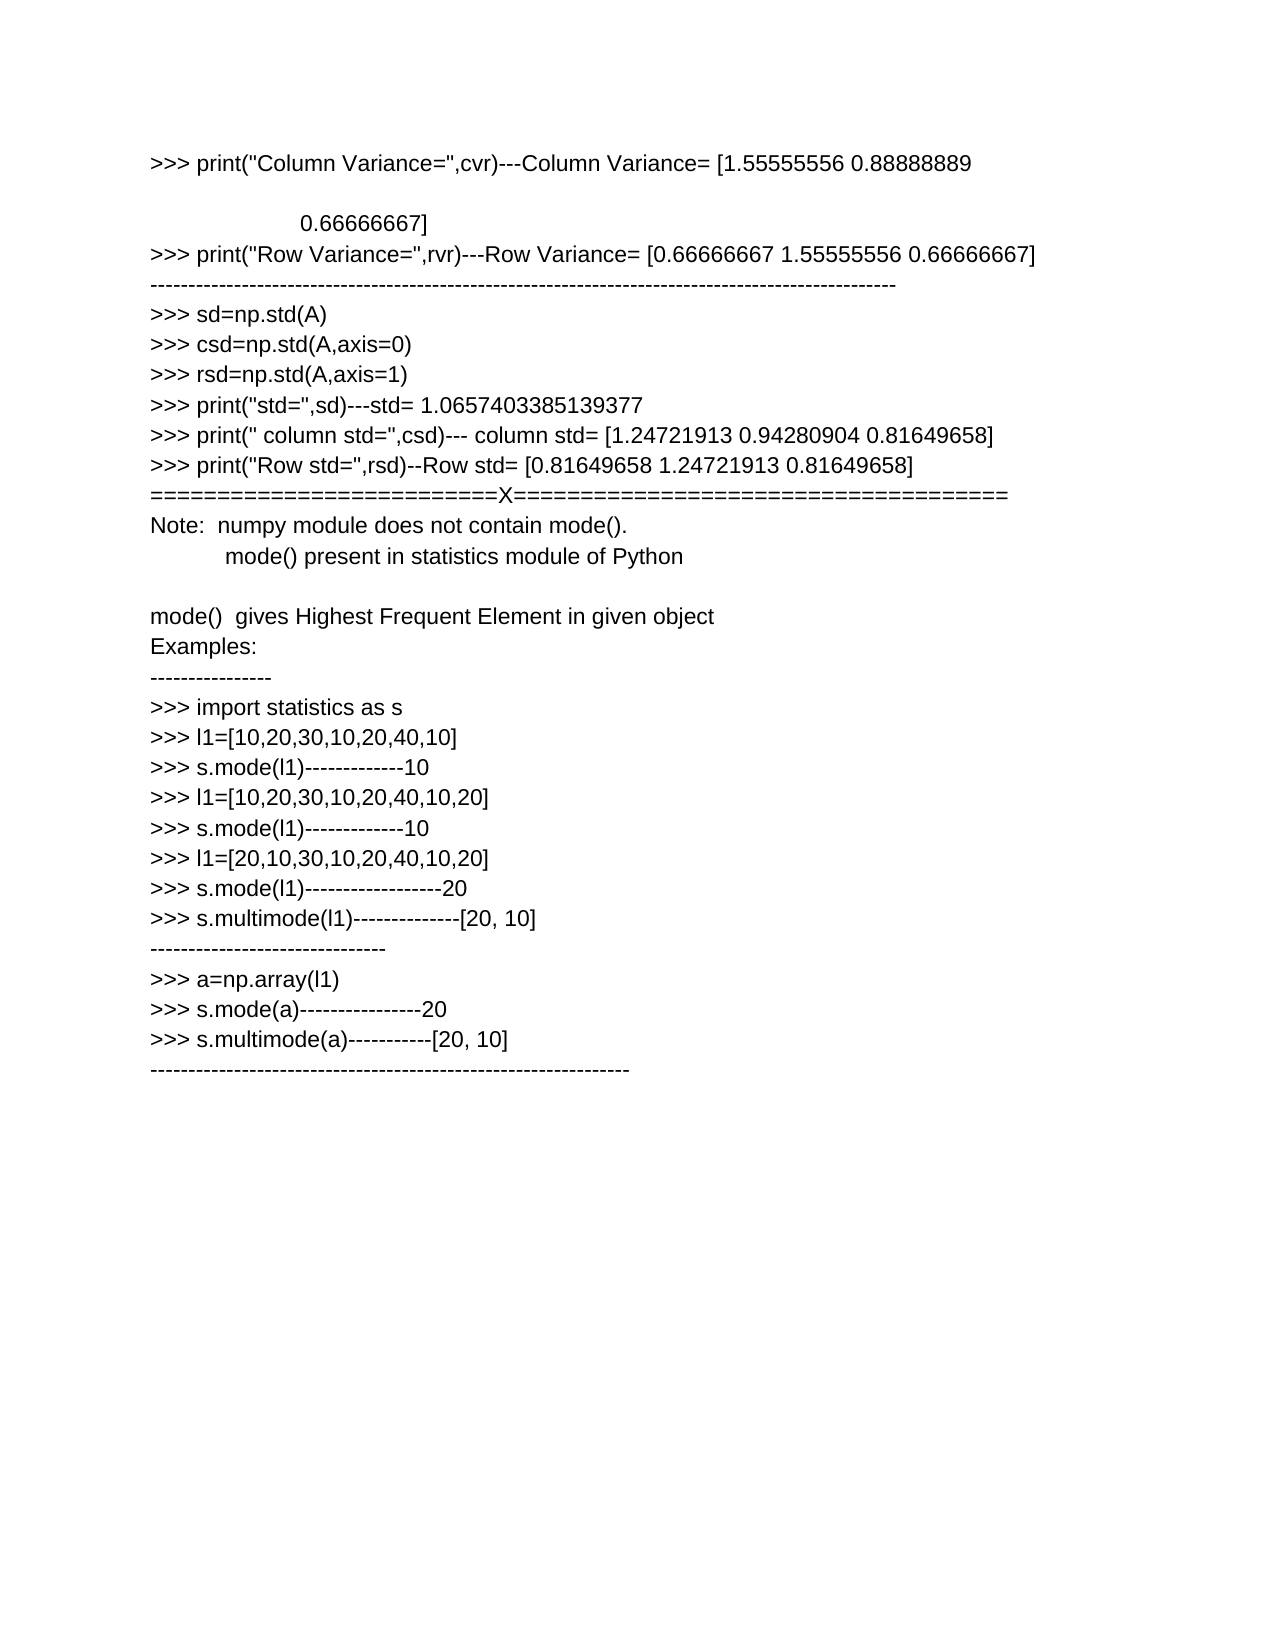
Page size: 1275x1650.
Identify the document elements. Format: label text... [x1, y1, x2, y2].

text >>> import statistics as s [150, 694, 1125, 720]
text >>> a=np.array(l1) [150, 966, 1125, 992]
text ------------------------------- [150, 935, 1125, 962]
text >>> rsd=np.std(A,axis=1) [150, 361, 1125, 388]
text >>> print("Row std=",rsd)--Row std= [0.81649658 1.24721913 0.81649658] [150, 452, 1125, 478]
text >>> sd=np.std(A) [150, 301, 1125, 327]
text Note: numpy module does not contain mode(). [150, 512, 1125, 539]
text -------------------------------------------------------------------------------------------------- [150, 271, 1125, 297]
text >>> csd=np.std(A,axis=0) [150, 331, 1125, 358]
text ==========================X===================================== [150, 482, 1125, 509]
text >>> print("std=",sd)---std= 1.0657403385139377 [150, 392, 1125, 418]
text >>> s.multimode(a)-----------[20, 10] [150, 1026, 1125, 1052]
text >>> print("Column Variance=",cvr)---Column Variance= [1.55555556 0.88888889 0.66666667] [150, 150, 1125, 237]
text >>> s.mode(l1)------------------20 [150, 875, 1125, 901]
text >>> l1=[20,10,30,10,20,40,10,20] [150, 845, 1125, 871]
text >>> l1=[10,20,30,10,20,40,10] [150, 724, 1125, 750]
text >>> s.mode(a)----------------20 [150, 996, 1125, 1022]
text Examples: [150, 633, 1125, 660]
text >>> print("Row Variance=",rvr)---Row Variance= [0.66666667 1.55555556 0.66666667] [150, 241, 1125, 267]
text >>> s.mode(l1)-------------10 [150, 814, 1125, 841]
text >>> s.multimode(l1)--------------[20, 10] [150, 905, 1125, 932]
text mode() present in statistics module of Python [150, 543, 1125, 569]
text ---------------- [150, 663, 1125, 690]
text >>> l1=[10,20,30,10,20,40,10,20] [150, 784, 1125, 811]
text mode() gives Highest Frequent Element in given object [150, 603, 1125, 629]
text >>> s.mode(l1)-------------10 [150, 754, 1125, 781]
text >>> print(" column std=",csd)--- column std= [1.24721913 0.94280904 0.81649658] [150, 422, 1125, 448]
text --------------------------------------------------------------- [150, 1056, 1125, 1083]
